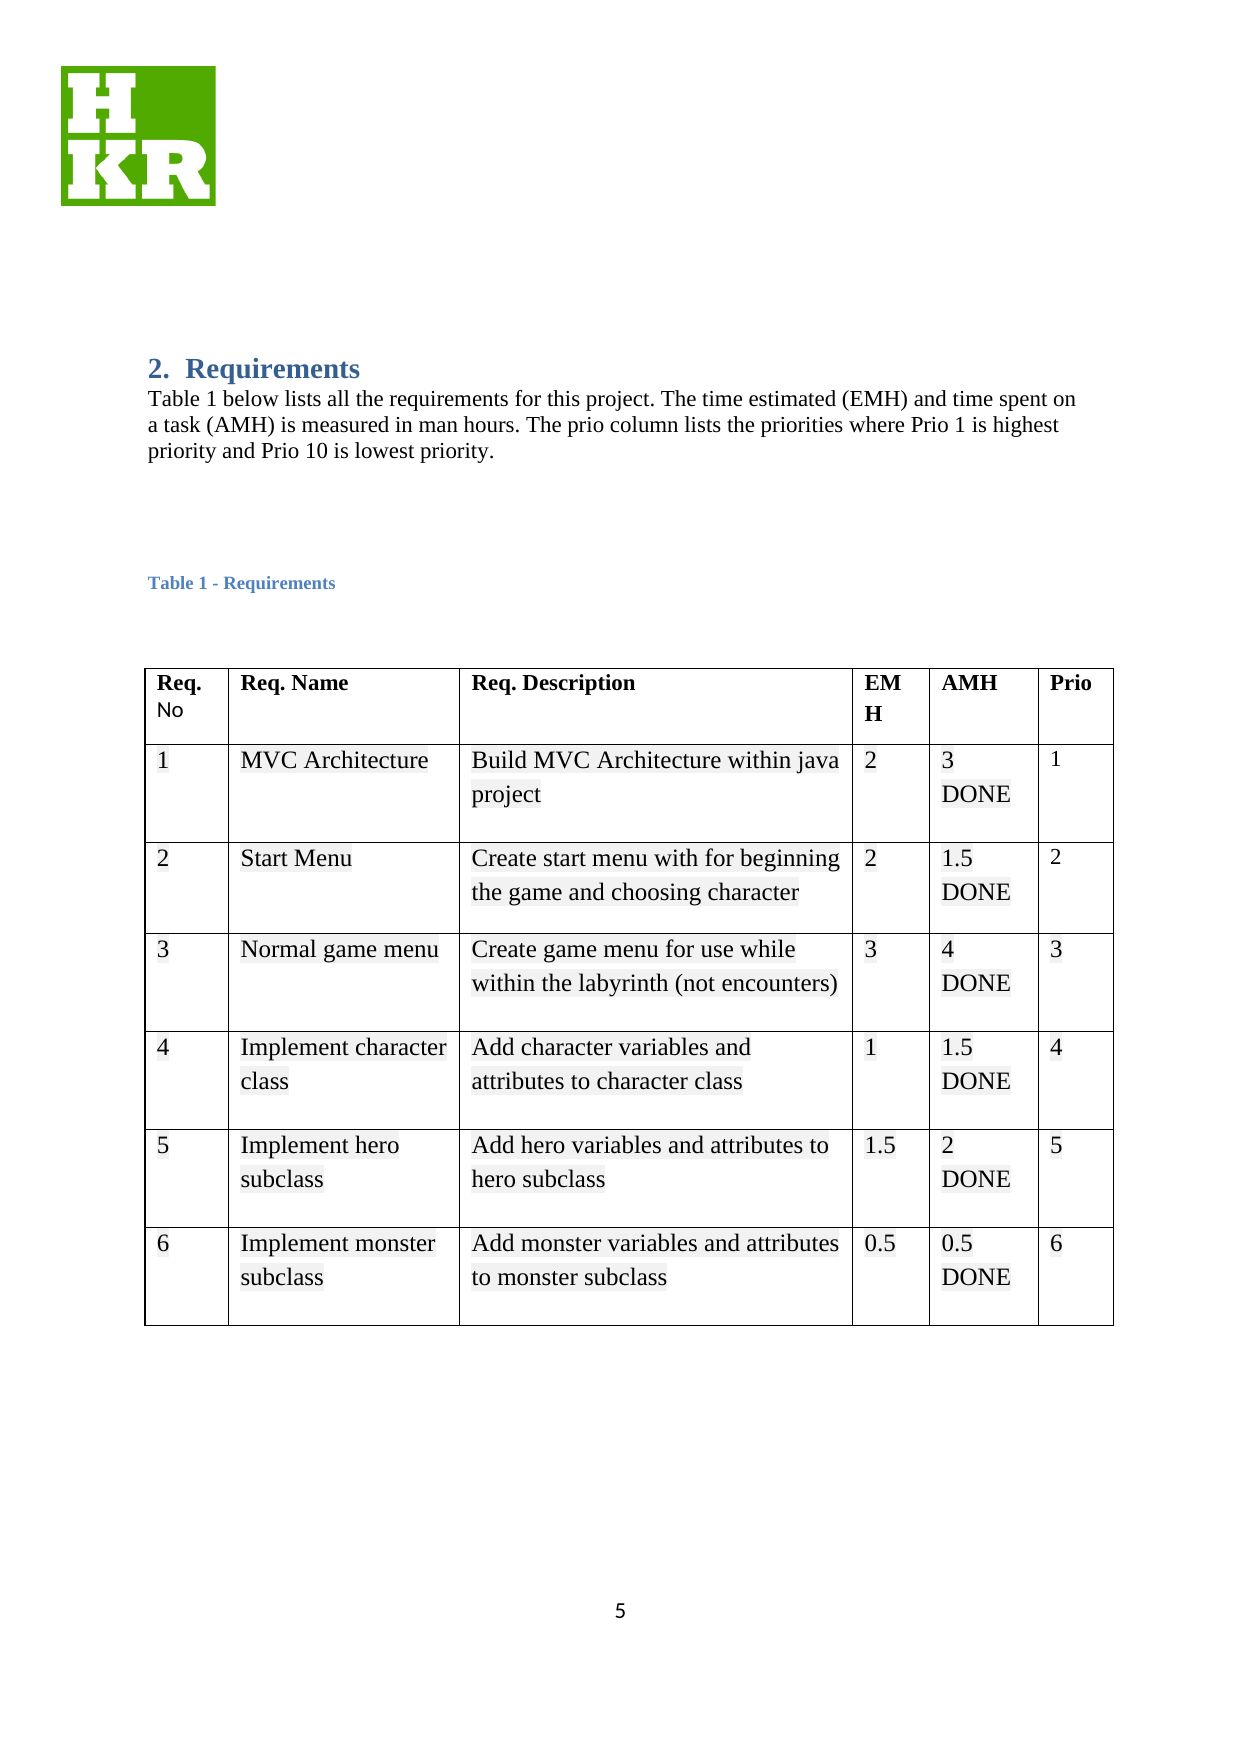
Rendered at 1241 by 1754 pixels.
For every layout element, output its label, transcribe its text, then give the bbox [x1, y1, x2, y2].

table_cell 1.5 DONE [930, 843, 1038, 933]
table_header AMH [930, 669, 1038, 744]
table_cell 3 [853, 934, 929, 1031]
table_cell Start Menu [229, 843, 459, 933]
table_cell Normal game menu [229, 934, 459, 1031]
table_cell 6 [146, 1228, 228, 1325]
table_cell 3 [1039, 934, 1113, 1031]
table_header Prio [1039, 669, 1113, 744]
text Table 1 below lists all the requirements for this project. The time estimated (EMH) and time spent on a task (AMH) is measured in man hours. The prio column lists the priorities where Prio 1 is highest priority and Prio 10 is lowest priority. [148, 385, 1093, 464]
table_cell 2 [146, 843, 228, 933]
table_header Req. Description [460, 669, 852, 744]
table_cell 3 [146, 934, 228, 1031]
table_cell Add hero variables and attributes to hero subclass [460, 1130, 852, 1227]
subtitle Requirements [148, 351, 1093, 385]
table_cell 4 DONE [930, 934, 1038, 1031]
table_cell 6 [1039, 1228, 1113, 1325]
table_cell 2 [853, 843, 929, 933]
table_cell 1.5 DONE [930, 1032, 1038, 1129]
table_cell MVC Architecture [229, 745, 459, 842]
text Table 1 - Requirements [148, 572, 1093, 594]
table_cell 5 [1039, 1130, 1113, 1227]
table_header EMH [853, 669, 929, 744]
picture [0, 2, 216, 206]
table_cell 0.5 DONE [930, 1228, 1038, 1325]
table_cell 5 [146, 1130, 228, 1227]
table_cell Add character variables and attributes to character class [460, 1032, 852, 1129]
table_header Req. No [146, 669, 228, 744]
table_header Req. Name [229, 669, 459, 744]
table_cell 3 DONE [930, 745, 1038, 842]
table_cell 1 [146, 745, 228, 842]
table_cell Implement character class [229, 1032, 459, 1129]
table_cell 2 DONE [930, 1130, 1038, 1227]
table_cell 0.5 [853, 1228, 929, 1325]
table_cell Create start menu with for beginning the game and choosing character [460, 843, 852, 933]
table_cell Implement hero subclass [229, 1130, 459, 1227]
table_cell 4 [1039, 1032, 1113, 1129]
table_cell Implement monster subclass [229, 1228, 459, 1325]
table_cell 1 [1039, 745, 1113, 842]
table_cell 1 [853, 1032, 929, 1129]
table_cell 2 [853, 745, 929, 842]
table_cell 2 [1039, 843, 1113, 933]
table_cell Build MVC Architecture within java project [460, 745, 852, 842]
table_cell Add monster variables and attributes to monster subclass [460, 1228, 852, 1325]
table_cell Create game menu for use while within the labyrinth (not encounters) [460, 934, 852, 1031]
table_cell 4 [146, 1032, 228, 1129]
table_cell 1.5 [853, 1130, 929, 1227]
